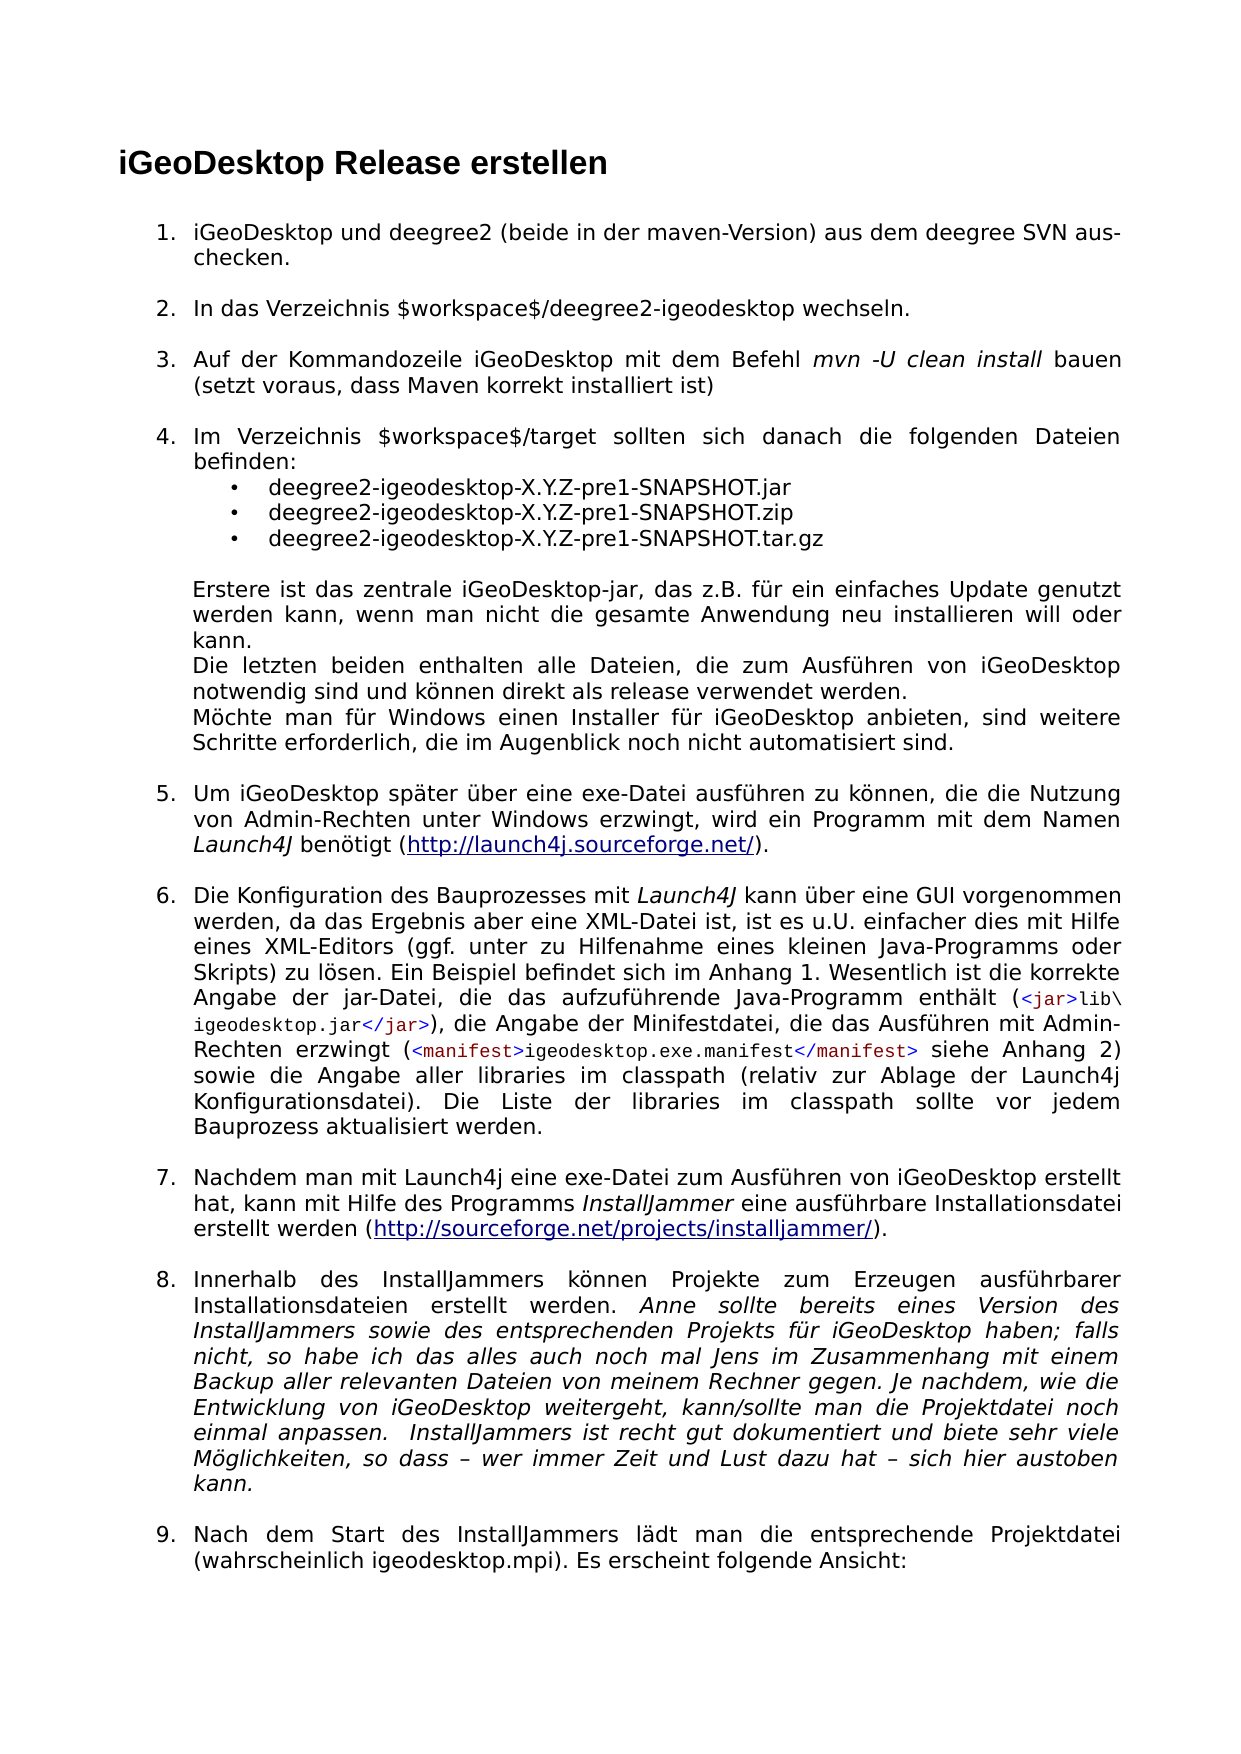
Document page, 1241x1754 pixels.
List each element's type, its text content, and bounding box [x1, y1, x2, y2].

list Die letzten beiden enthalten alle Dateien, die zum Ausführen von iGeoDesktop notwendig sind und können direkt als release verwendet werden. [154, 654, 1122, 705]
list Möchte man für Windows einen Installer für iGeoDesktop anbieten, sind weitere Schritte erforderlich, die im Augenblick noch nicht automatisiert sind. [154, 705, 1122, 756]
list Auf der Kommandozeile iGeoDesktop mit dem Befehl mvn -U clean install bauen (setzt voraus, dass Maven korrekt installiert ist) [156, 347, 1122, 398]
list iGeoDesktop und deegree2 (beide in der maven-Version) aus dem deegree SVN aus-checken. [156, 220, 1122, 271]
list Nachdem man mit Launch4j eine exe-Datei zum Ausführen von iGeoDesktop erstellt hat, kann mit Hilfe des Programms InstallJammer eine ausführbare Installationsdatei erstellt werden (http://sourceforge.net/projects/installjammer/). [156, 1165, 1122, 1242]
list deegree2-igeodesktop-X.Y.Z-pre1-SNAPSHOT.tar.gz [231, 526, 1122, 552]
list Erstere ist das zentrale iGeoDesktop-jar, das z.B. für ein einfaches Update genutzt werden kann, wenn man nicht die gesamte Anwendung neu installieren will oder kann. [154, 577, 1122, 654]
list deegree2-igeodesktop-X.Y.Z-pre1-SNAPSHOT.zip [231, 501, 1122, 526]
list Innerhalb des InstallJammers können Projekte zum Erzeugen ausführbarer Installationsdateien erstellt werden. Anne sollte bereits eines Version des InstallJammers sowie des entsprechenden Projekts für iGeoDesktop haben; falls nicht, so habe ich das alles auch noch mal Jens im Zusammenhang mit einem Backup aller relevanten Dateien von meinem Rechner gegen. Je nachdem, wie die Entwicklung von iGeoDesktop weitergeht, kann/sollte man die Projektdatei noch einmal anpassen. InstallJammers ist recht gut dokumentiert und biete sehr viele Möglichkeiten, so dass – wer immer Zeit und Lust dazu hat – sich hier austoben kann. [156, 1267, 1122, 1497]
list Im Verzeichnis $workspace$/target sollten sich danach die folgenden Dateien befinden: [156, 424, 1122, 475]
list deegree2-igeodesktop-X.Y.Z-pre1-SNAPSHOT.jar [231, 475, 1122, 501]
list Die Konfiguration des Bauprozesses mit Launch4J kann über eine GUI vorgenommen werden, da das Ergebnis aber eine XML-Datei ist, ist es u.U. einfacher dies mit Hilfe eines XML-Editors (ggf. unter zu Hilfenahme eines kleinen Java-Programms oder Skripts) zu lösen. Ein Beispiel befindet sich im Anhang 1. Wesentlich ist die korrekte Angabe der jar-Datei, die das aufzuführende Java-Programm enthält (<jar>lib\igeodesktop.jar</jar>), die Angabe der Minifestdatei, die das Ausführen mit Admin-Rechten erzwingt (<manifest>igeodesktop.exe.manifest</manifest> siehe Anhang 2) sowie die Angabe aller libraries im classpath (relativ zur Ablage der Launch4j Konfigurationsdatei). Die Liste der libraries im classpath sollte vor jedem Bauprozess aktualisiert werden. [156, 883, 1122, 1140]
list Um iGeoDesktop später über eine exe-Datei ausführen zu können, die die Nutzung von Admin-Rechten unter Windows erzwingt, wird ein Programm mit dem Namen Launch4J benötigt (http://launch4j.sourceforge.net/). [156, 781, 1122, 858]
list Nach dem Start des InstallJammers lädt man die entsprechende Projektdatei (wahrscheinlich igeodesktop.mpi). Es erscheint folgende Ansicht: [156, 1523, 1122, 1574]
subtitle iGeoDesktop Release erstellen [118, 143, 1122, 182]
list In das Verzeichnis $workspace$/deegree2-igeodesktop wechseln. [156, 296, 1122, 322]
